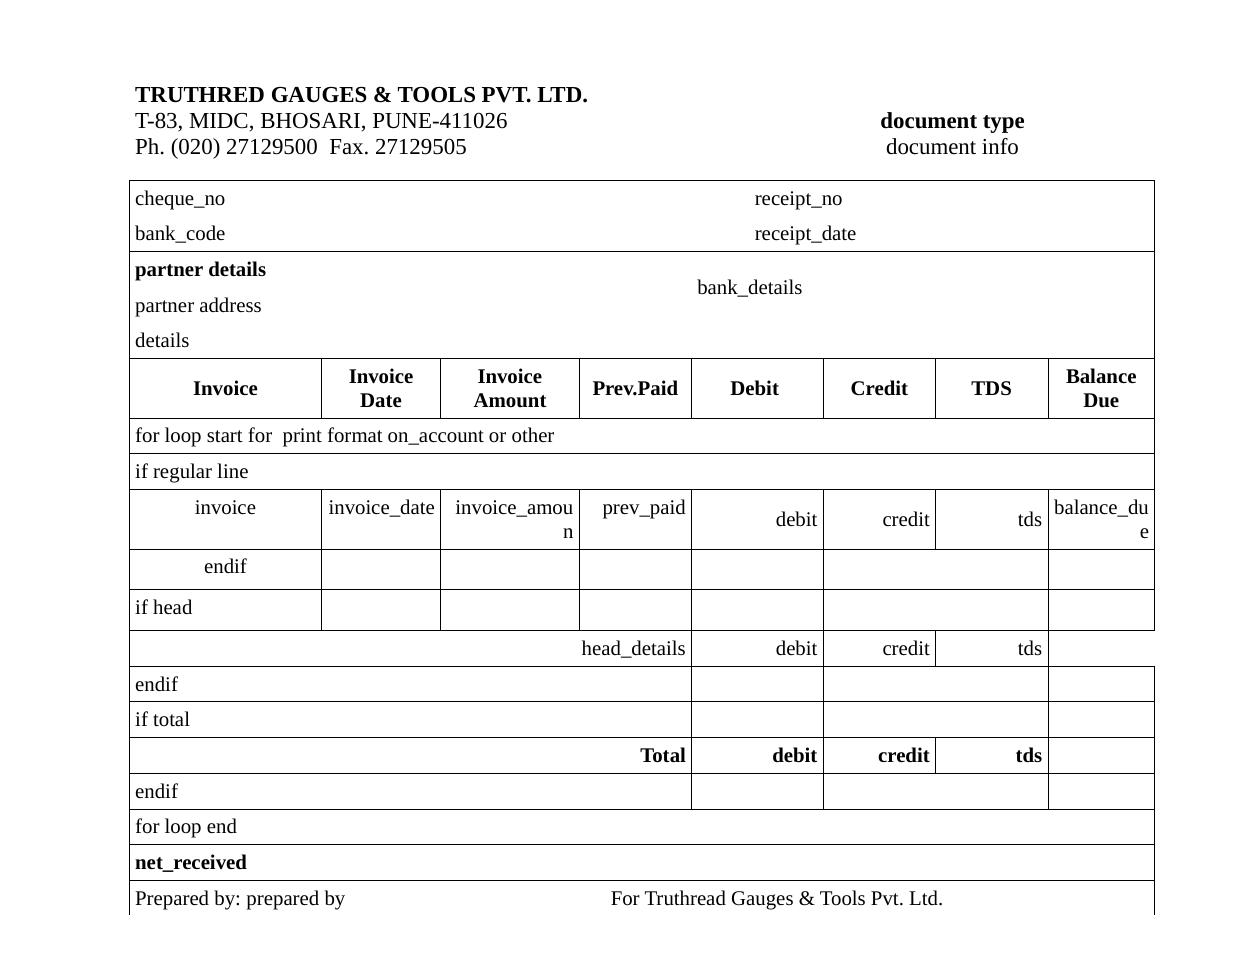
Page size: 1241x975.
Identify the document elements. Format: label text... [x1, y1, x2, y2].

table_cell bank_code [130, 216, 749, 251]
table_cell debit [692, 631, 823, 666]
table_cell if total [130, 702, 691, 737]
table_cell details [130, 322, 1154, 358]
table_cell invoice_date [322, 490, 440, 548]
table_cell Invoice Amount [441, 359, 579, 417]
table_cell [1049, 667, 1154, 701]
table_cell Balance Due [1049, 359, 1154, 417]
table_cell [692, 774, 823, 808]
table_cell [1049, 738, 1154, 773]
table_cell Invoice Date [322, 359, 440, 417]
table_cell TDS [936, 359, 1048, 417]
table_cell [1049, 774, 1154, 808]
table_cell Debit [692, 359, 823, 417]
table_cell if regular line [130, 454, 1154, 489]
table_cell [824, 550, 1048, 589]
table_cell [322, 590, 440, 630]
table_cell head_details [130, 631, 691, 666]
table_cell for loop start for print format on_account or other [130, 419, 1154, 453]
table_cell [824, 774, 1048, 808]
table_cell [692, 550, 823, 589]
table_cell balance_due [1049, 490, 1154, 548]
table_cell [824, 590, 1048, 630]
table_cell [580, 550, 691, 589]
table_cell [824, 702, 1048, 737]
table_cell [441, 550, 579, 589]
table_cell Prev.Paid [580, 359, 691, 417]
table_cell bank_details [691, 252, 1154, 322]
table_cell invoice [130, 490, 321, 548]
table_cell [322, 550, 440, 589]
table_cell Total [130, 738, 691, 773]
table_cell [441, 590, 579, 630]
table_cell partner details [130, 252, 691, 287]
table_cell tds [936, 738, 1048, 773]
table_cell [692, 590, 823, 630]
table_cell credit [824, 490, 935, 548]
table_cell [580, 590, 691, 630]
table_cell credit [824, 631, 935, 666]
table_cell [1049, 702, 1154, 737]
table_cell tds [936, 631, 1048, 666]
table_cell receipt_date [749, 216, 1154, 251]
table_cell endif [130, 774, 691, 808]
table_cell prev_paid [580, 490, 691, 548]
table_cell Invoice [130, 359, 321, 417]
table_cell endif [130, 550, 321, 589]
table_header cheque_no [130, 181, 749, 216]
table_cell [1049, 550, 1154, 589]
table_cell for loop end [130, 810, 1154, 844]
table_cell [1049, 590, 1154, 630]
table_cell Credit [824, 359, 935, 417]
table_cell credit [824, 738, 935, 773]
table_cell partner address [130, 287, 691, 322]
table_header receipt_no [749, 181, 1154, 216]
table_cell Prepared by: prepared by [130, 881, 605, 915]
table_cell debit [692, 738, 823, 773]
table_cell if head [130, 590, 321, 630]
table_cell [692, 667, 823, 701]
table_cell endif [130, 667, 691, 701]
table_cell [824, 667, 1048, 701]
table_cell invoice_amoun [441, 490, 579, 548]
table_cell debit [692, 490, 823, 548]
table_cell [692, 702, 823, 737]
table_cell net_received [130, 845, 1154, 880]
table_cell tds [936, 490, 1048, 548]
table_cell [1049, 631, 1154, 666]
table_cell For Truthread Gauges & Tools Pvt. Ltd. [605, 881, 1154, 915]
